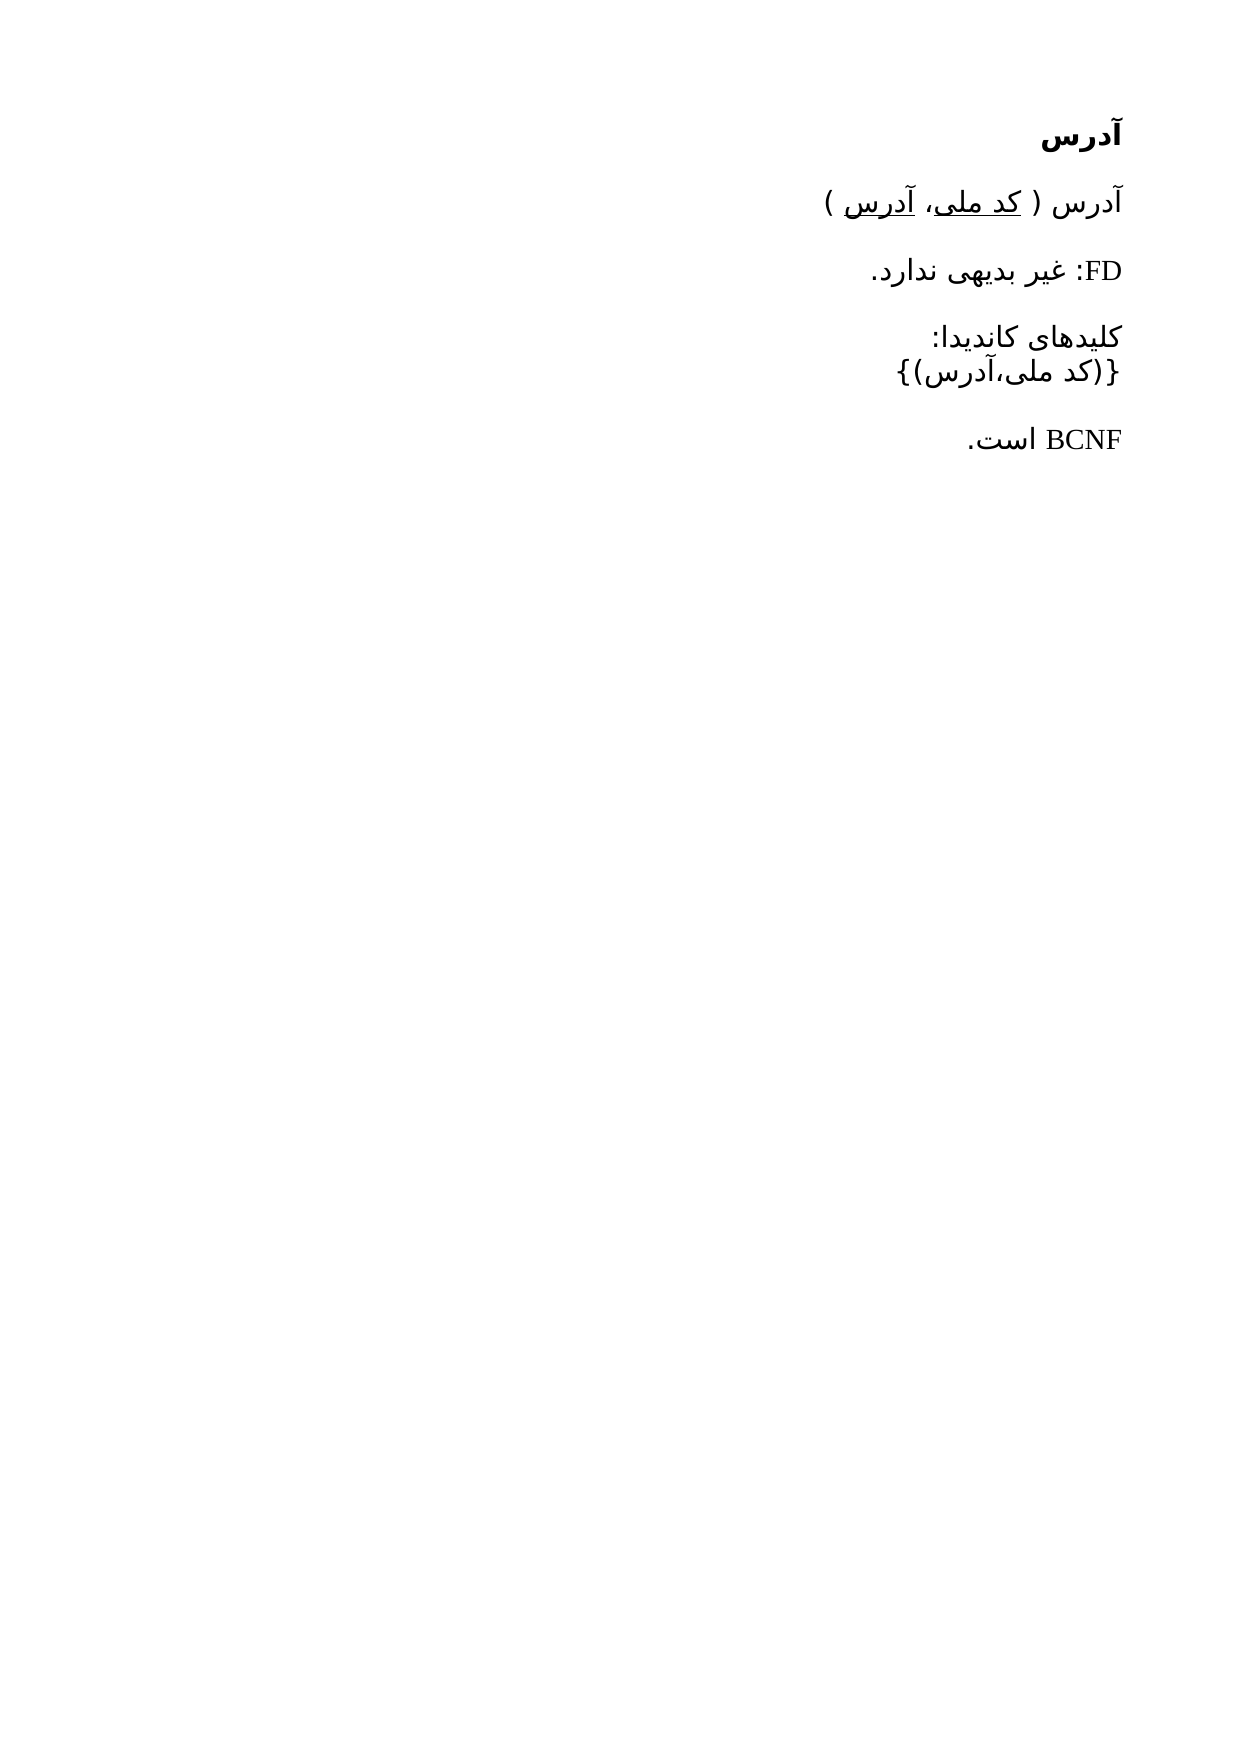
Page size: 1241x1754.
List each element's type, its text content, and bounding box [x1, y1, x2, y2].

text کلید‌های کاندیدا: [118, 321, 1122, 355]
text آدرس ( کد ملی، آدرس ) [118, 186, 1122, 219]
text BCNF است. [118, 422, 1122, 456]
text {(کد ملی،آدرس)} [118, 355, 1122, 389]
text آدرس [118, 118, 1122, 152]
text FD: غیر بدیهی ندارد. [118, 253, 1122, 287]
